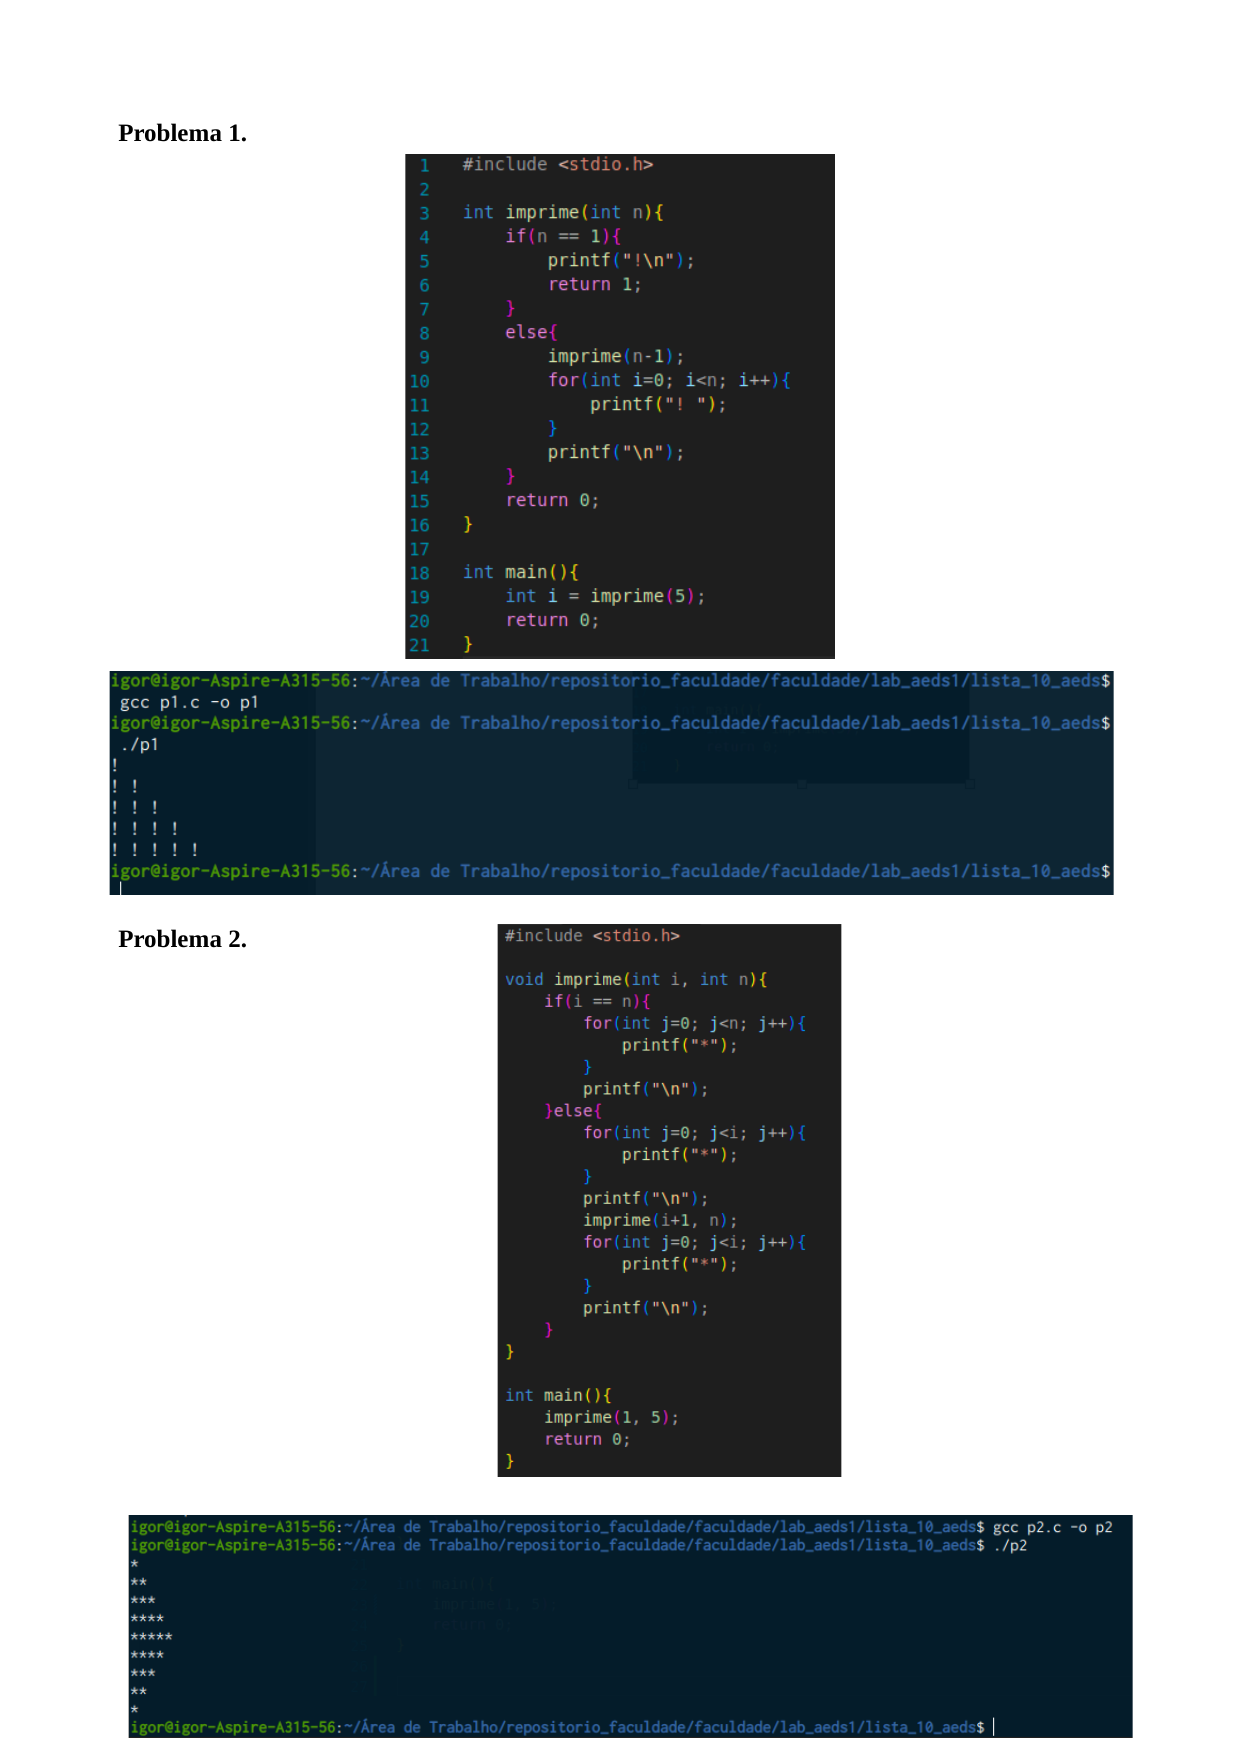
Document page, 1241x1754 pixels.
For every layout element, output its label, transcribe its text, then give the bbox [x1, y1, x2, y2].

text [842, 924, 1122, 952]
text Problema 2. [118, 924, 497, 952]
picture [497, 924, 842, 1477]
picture [405, 154, 835, 659]
picture [128, 1515, 1133, 1738]
picture [109, 671, 1114, 895]
text Problema 1. [118, 118, 1122, 147]
